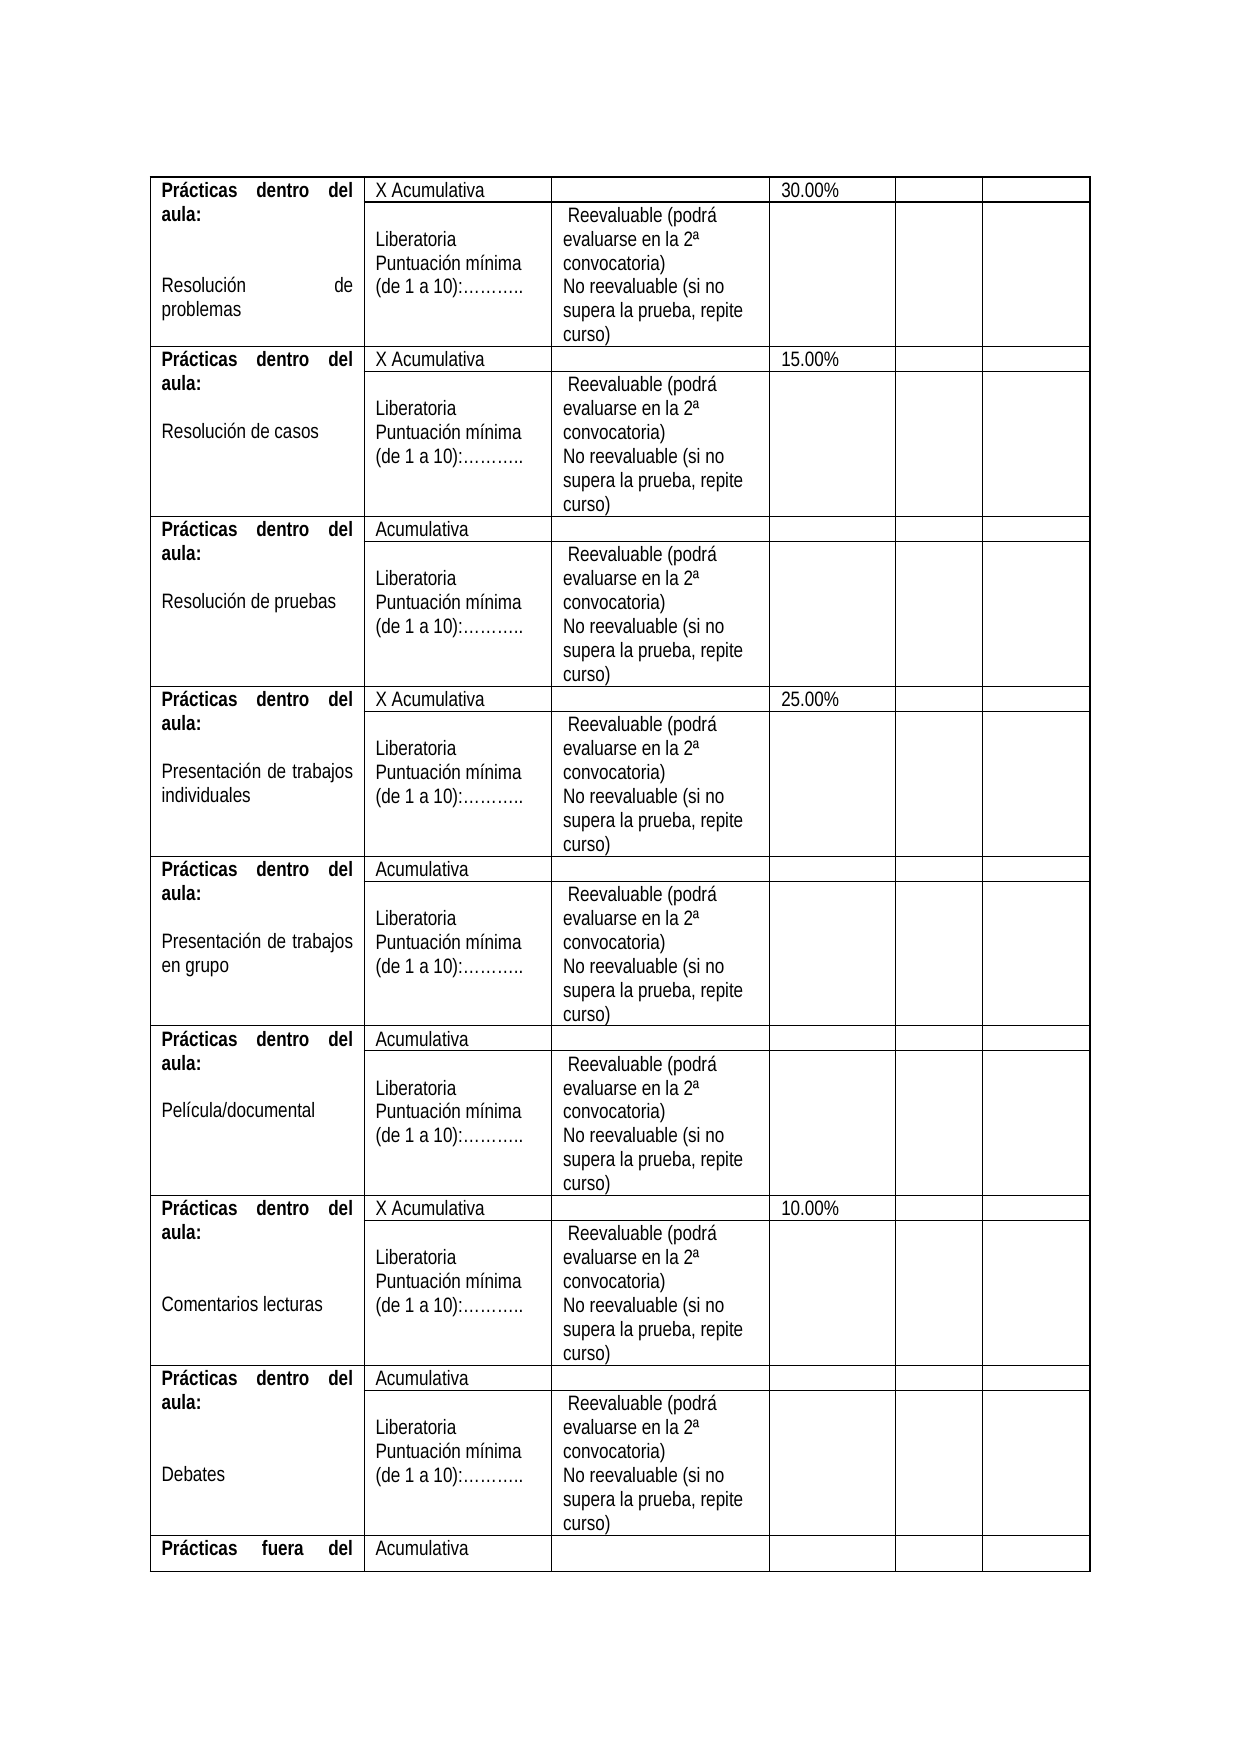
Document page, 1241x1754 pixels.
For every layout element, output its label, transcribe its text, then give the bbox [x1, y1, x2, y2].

table_cell X Acumulativa [365, 178, 551, 201]
table_cell Liberatoria Puntuación mínima (de 1 a 10):……….. [365, 1391, 551, 1535]
table_cell [983, 178, 1089, 201]
table_cell Liberatoria Puntuación mínima (de 1 a 10):……….. [365, 1221, 551, 1365]
table_cell Reevaluable (podrá evaluarse en la 2ª convocatoria) No reevaluable (si no supera la prueba, repite curso) [552, 1051, 769, 1195]
table_cell Acumulativa [365, 517, 551, 541]
table_cell [896, 1391, 982, 1535]
table_cell [896, 203, 982, 346]
table_cell [896, 1051, 982, 1195]
table_cell [983, 712, 1089, 856]
table_cell [983, 1196, 1089, 1220]
table_cell [983, 517, 1089, 541]
table_cell Acumulativa [365, 1366, 551, 1390]
table_cell Prácticas dentro del aula: Debates [151, 1366, 364, 1535]
table_cell [983, 347, 1089, 371]
table_cell [770, 372, 895, 516]
table_cell [983, 1221, 1089, 1365]
table_cell [770, 203, 895, 346]
table_cell [770, 517, 895, 541]
table_cell Liberatoria Puntuación mínima (de 1 a 10):……….. [365, 1051, 551, 1195]
table_cell Liberatoria Puntuación mínima (de 1 a 10):……….. [365, 882, 551, 1025]
table_cell Reevaluable (podrá evaluarse en la 2ª convocatoria) No reevaluable (si no supera la prueba, repite curso) [552, 372, 769, 516]
table_cell [770, 1221, 895, 1365]
table_cell [896, 882, 982, 1025]
table_cell Liberatoria Puntuación mínima (de 1 a 10):……….. [365, 712, 551, 856]
table_cell 30.00% [770, 178, 895, 201]
table_cell Reevaluable (podrá evaluarse en la 2ª convocatoria) No reevaluable (si no supera la prueba, repite curso) [552, 203, 769, 346]
table_cell Prácticas dentro del aula: Comentarios lecturas [151, 1196, 364, 1365]
table_cell [983, 882, 1089, 1025]
table_cell X Acumulativa [365, 1196, 551, 1220]
table_cell [770, 882, 895, 1025]
table_cell [552, 178, 769, 201]
table_cell [896, 1536, 982, 1571]
table_cell [770, 1366, 895, 1390]
table_cell Acumulativa [365, 1026, 551, 1050]
table_cell Prácticas dentro del aula: Película/documental [151, 1026, 364, 1195]
table_cell [896, 372, 982, 516]
table_cell [896, 687, 982, 711]
table_cell [983, 1366, 1089, 1390]
table_cell Liberatoria Puntuación mínima (de 1 a 10):……….. [365, 203, 551, 346]
table_cell Reevaluable (podrá evaluarse en la 2ª convocatoria) No reevaluable (si no supera la prueba, repite curso) [552, 882, 769, 1025]
table_cell [896, 1196, 982, 1220]
table_cell [896, 712, 982, 856]
table_cell [770, 857, 895, 881]
table_cell Prácticas dentro del aula: Presentación de trabajos individuales [151, 687, 364, 856]
table_cell [770, 542, 895, 686]
table_cell Prácticas dentro del aula: Resolución de pruebas [151, 517, 364, 686]
table_cell [552, 1366, 769, 1390]
table_cell [552, 1026, 769, 1050]
table_cell Reevaluable (podrá evaluarse en la 2ª convocatoria) No reevaluable (si no supera la prueba, repite curso) [552, 1221, 769, 1365]
table_cell [896, 1366, 982, 1390]
table_cell [770, 1391, 895, 1535]
table_cell Liberatoria Puntuación mínima (de 1 a 10):……….. [365, 372, 551, 516]
table_cell [552, 347, 769, 371]
table_cell Prácticas dentro del aula: Resolución de problemas [151, 178, 364, 346]
table_cell [552, 857, 769, 881]
table_cell [896, 347, 982, 371]
table_cell [770, 1536, 895, 1571]
table_cell [896, 1221, 982, 1365]
table_cell [770, 1026, 895, 1050]
table_cell Reevaluable (podrá evaluarse en la 2ª convocatoria) No reevaluable (si no supera la prueba, repite curso) [552, 1391, 769, 1535]
table_cell Prácticas fuera del [151, 1536, 364, 1571]
table_cell [983, 1026, 1089, 1050]
table_cell [896, 517, 982, 541]
table_cell [983, 542, 1089, 686]
table_cell [983, 1051, 1089, 1195]
table_cell Liberatoria Puntuación mínima (de 1 a 10):……….. [365, 542, 551, 686]
table_cell [770, 712, 895, 856]
table_cell Prácticas dentro del aula: Resolución de casos [151, 347, 364, 516]
table_cell [983, 857, 1089, 881]
table_cell Reevaluable (podrá evaluarse en la 2ª convocatoria) No reevaluable (si no supera la prueba, repite curso) [552, 542, 769, 686]
table_cell Acumulativa [365, 857, 551, 881]
table_cell [770, 1051, 895, 1195]
table_cell Reevaluable (podrá evaluarse en la 2ª convocatoria) No reevaluable (si no supera la prueba, repite curso) [552, 712, 769, 856]
table_cell [983, 372, 1089, 516]
table_cell [983, 1536, 1089, 1571]
table_cell [896, 1026, 982, 1050]
table_cell Acumulativa [365, 1536, 551, 1571]
table_cell 25.00% [770, 687, 895, 711]
table_cell 15.00% [770, 347, 895, 371]
table_cell [552, 687, 769, 711]
table_cell [983, 203, 1089, 346]
table_cell [983, 1391, 1089, 1535]
table_cell [896, 178, 982, 201]
table_cell [896, 542, 982, 686]
table_cell [552, 1536, 769, 1571]
table_cell 10.00% [770, 1196, 895, 1220]
table_cell [983, 687, 1089, 711]
table_cell [896, 857, 982, 881]
table_cell X Acumulativa [365, 347, 551, 371]
table_cell [552, 1196, 769, 1220]
table_cell [552, 517, 769, 541]
table_cell Prácticas dentro del aula: Presentación de trabajos en grupo [151, 857, 364, 1025]
table_cell X Acumulativa [365, 687, 551, 711]
